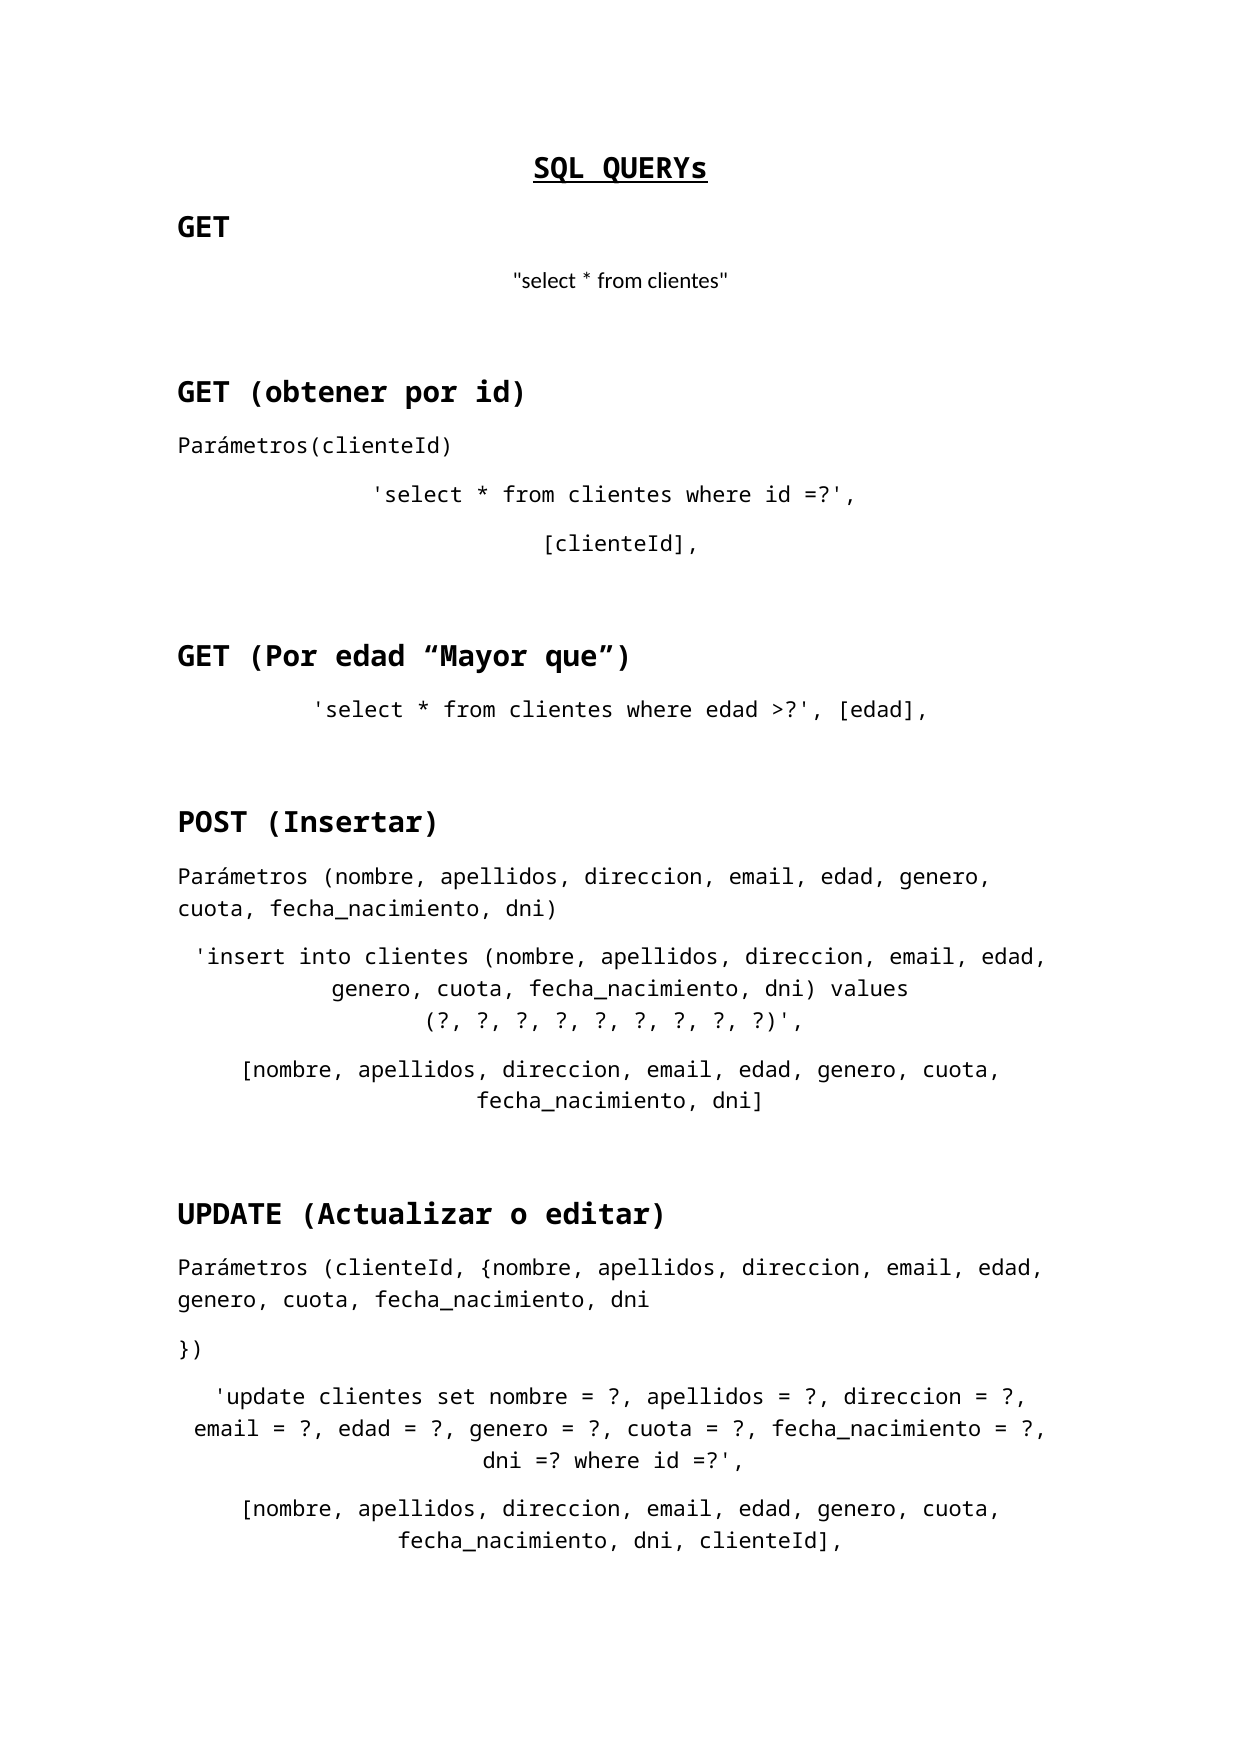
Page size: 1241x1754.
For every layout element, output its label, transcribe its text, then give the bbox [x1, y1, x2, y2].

text [clienteId], [177, 527, 1063, 557]
text Parámetros (nombre, apellidos, direccion, email, edad, genero, cuota, fecha_nacimiento, dni) [177, 861, 1063, 922]
text GET [177, 207, 1063, 246]
text "select * from clientes" [177, 266, 1063, 294]
text 'select * from clientes where edad >?', [edad], [177, 694, 1063, 724]
text UPDATE (Actualizar o editar) [177, 1193, 1063, 1233]
text [nombre, apellidos, direccion, email, edad, genero, cuota, fecha_nacimiento, dni] [177, 1053, 1063, 1115]
text 'update clientes set nombre = ?, apellidos = ?, direccion = ?, email = ?, edad = ?, genero = ?, cuota = ?, fecha_nacimiento = ?, dni =? where id =?', [177, 1381, 1063, 1474]
text 'select * from clientes where id =?', [177, 479, 1063, 509]
text SQL QUERYs [177, 148, 1063, 187]
text GET (obtener por id) [177, 371, 1063, 411]
text [nombre, apellidos, direccion, email, edad, genero, cuota, fecha_nacimiento, dni, clienteId], [177, 1493, 1063, 1555]
text Parámetros(clienteId) [177, 430, 1063, 460]
text }) [177, 1332, 1063, 1362]
text GET (Por edad “Mayor que”) [177, 635, 1063, 675]
text POST (Insertar) [177, 802, 1063, 841]
text 'insert into clientes (nombre, apellidos, direccion, email, edad, genero, cuota, fecha_nacimiento, dni) values (?, ?, ?, ?, ?, ?, ?, ?, ?)', [177, 941, 1063, 1035]
text Parámetros (clienteId, {nombre, apellidos, direccion, email, edad, genero, cuota, fecha_nacimiento, dni [177, 1252, 1063, 1314]
